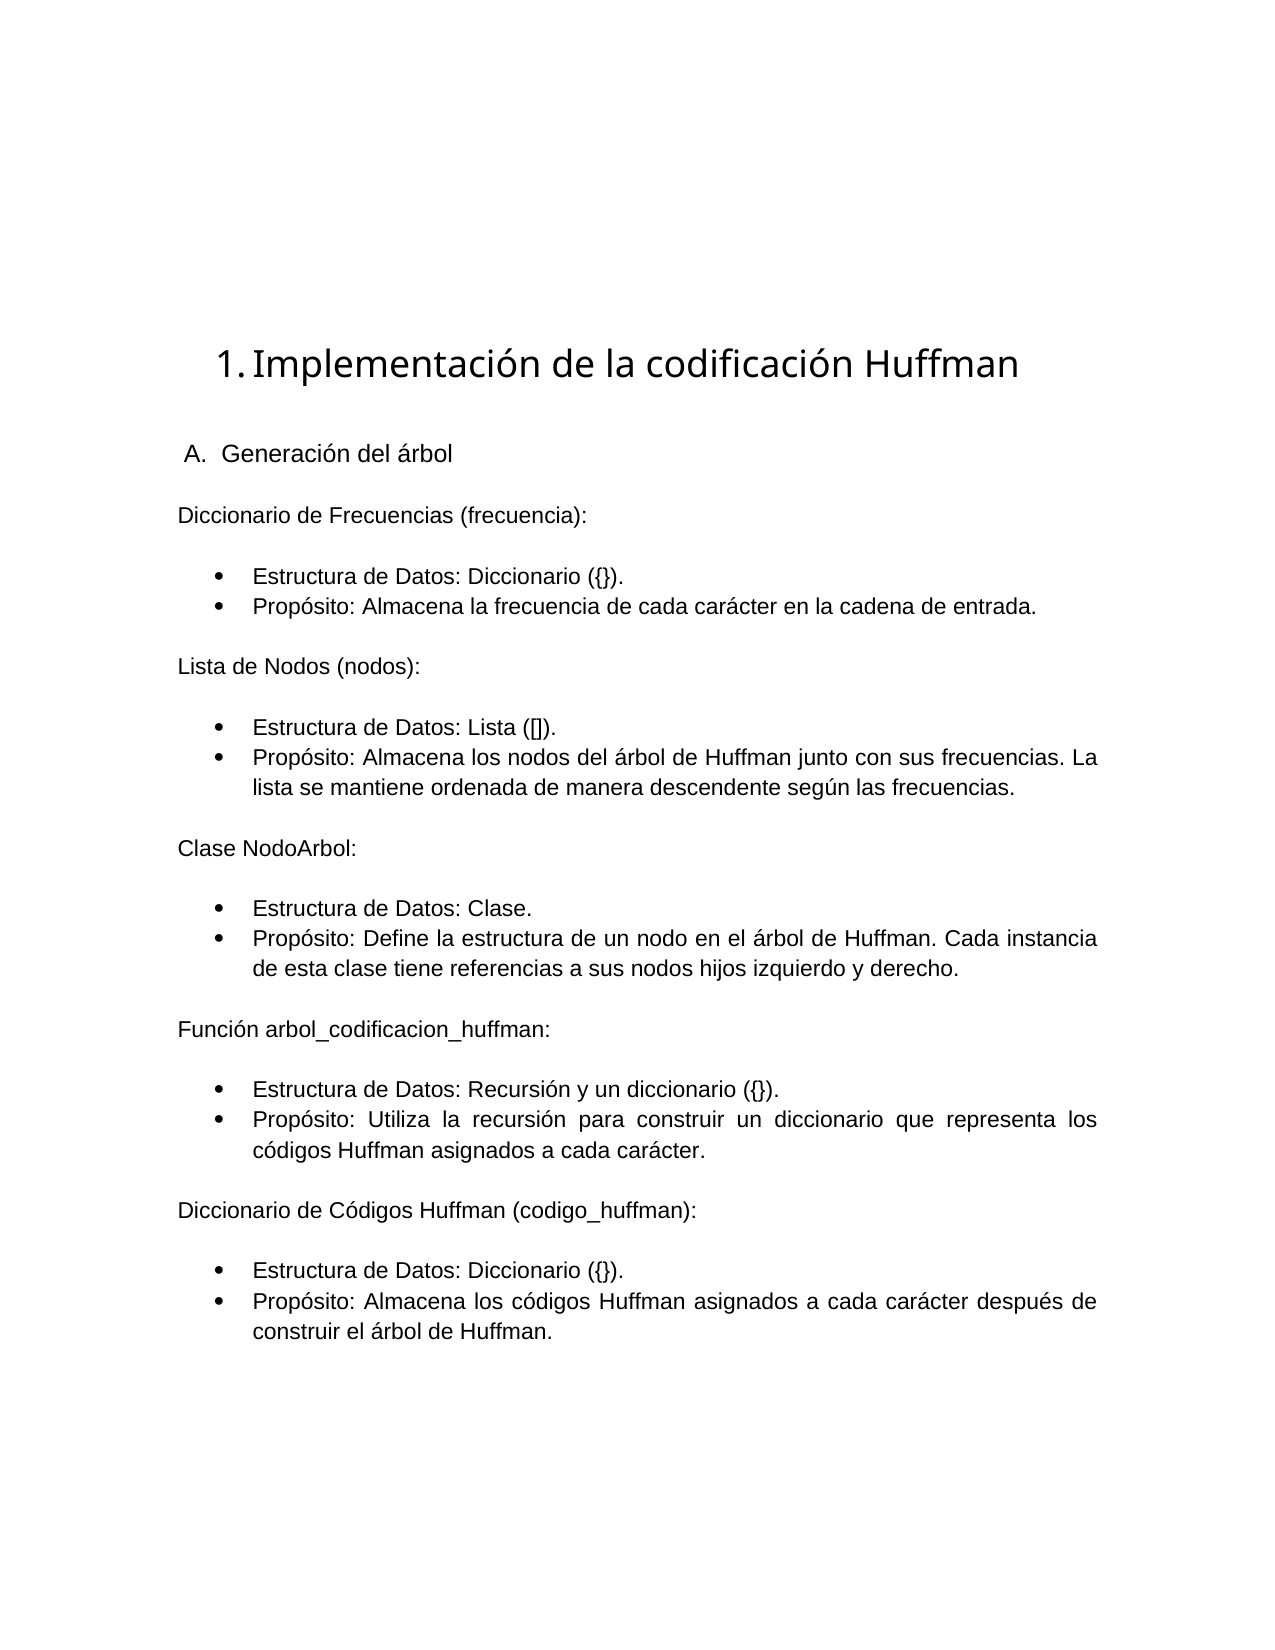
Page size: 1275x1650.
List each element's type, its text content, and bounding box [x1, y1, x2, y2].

list Propósito: Almacena los códigos Huffman asignados a cada carácter después de construir el árbol de Huffman. [215, 1288, 1098, 1344]
subtitle Generación del árbol [183, 439, 1098, 468]
text Lista de Nodos (nodos): [177, 653, 1098, 680]
list Propósito: Utiliza la recursión para construir un diccionario que representa los códigos Huffman asignados a cada carácter. [215, 1106, 1098, 1163]
list Propósito: Define la estructura de un nodo en el árbol de Huffman. Cada instancia de esta clase tiene referencias a sus nodos hijos izquierdo y derecho. [215, 925, 1098, 982]
text Diccionario de Frecuencias (frecuencia): [177, 502, 1098, 529]
list Propósito: Almacena los nodos del árbol de Huffman junto con sus frecuencias. La lista se mantiene ordenada de manera descendente según las frecuencias. [215, 744, 1098, 801]
list Estructura de Datos: Clase. [215, 895, 1098, 921]
text Función arbol_codificacion_huffman: [177, 1016, 1098, 1042]
list Estructura de Datos: Diccionario ({}). [215, 563, 1098, 589]
text Diccionario de Códigos Huffman (codigo_huffman): [177, 1197, 1098, 1223]
text Clase NodoArbol: [177, 834, 1098, 861]
list Estructura de Datos: Diccionario ({}). [215, 1257, 1098, 1284]
list Estructura de Datos: Recursión y un diccionario ({}). [215, 1076, 1098, 1103]
list Estructura de Datos: Lista ([]). [215, 714, 1098, 740]
subtitle Implementación de la codificación Huffman [215, 338, 1098, 389]
list Propósito: Almacena la frecuencia de cada carácter en la cadena de entrada. [215, 593, 1098, 619]
